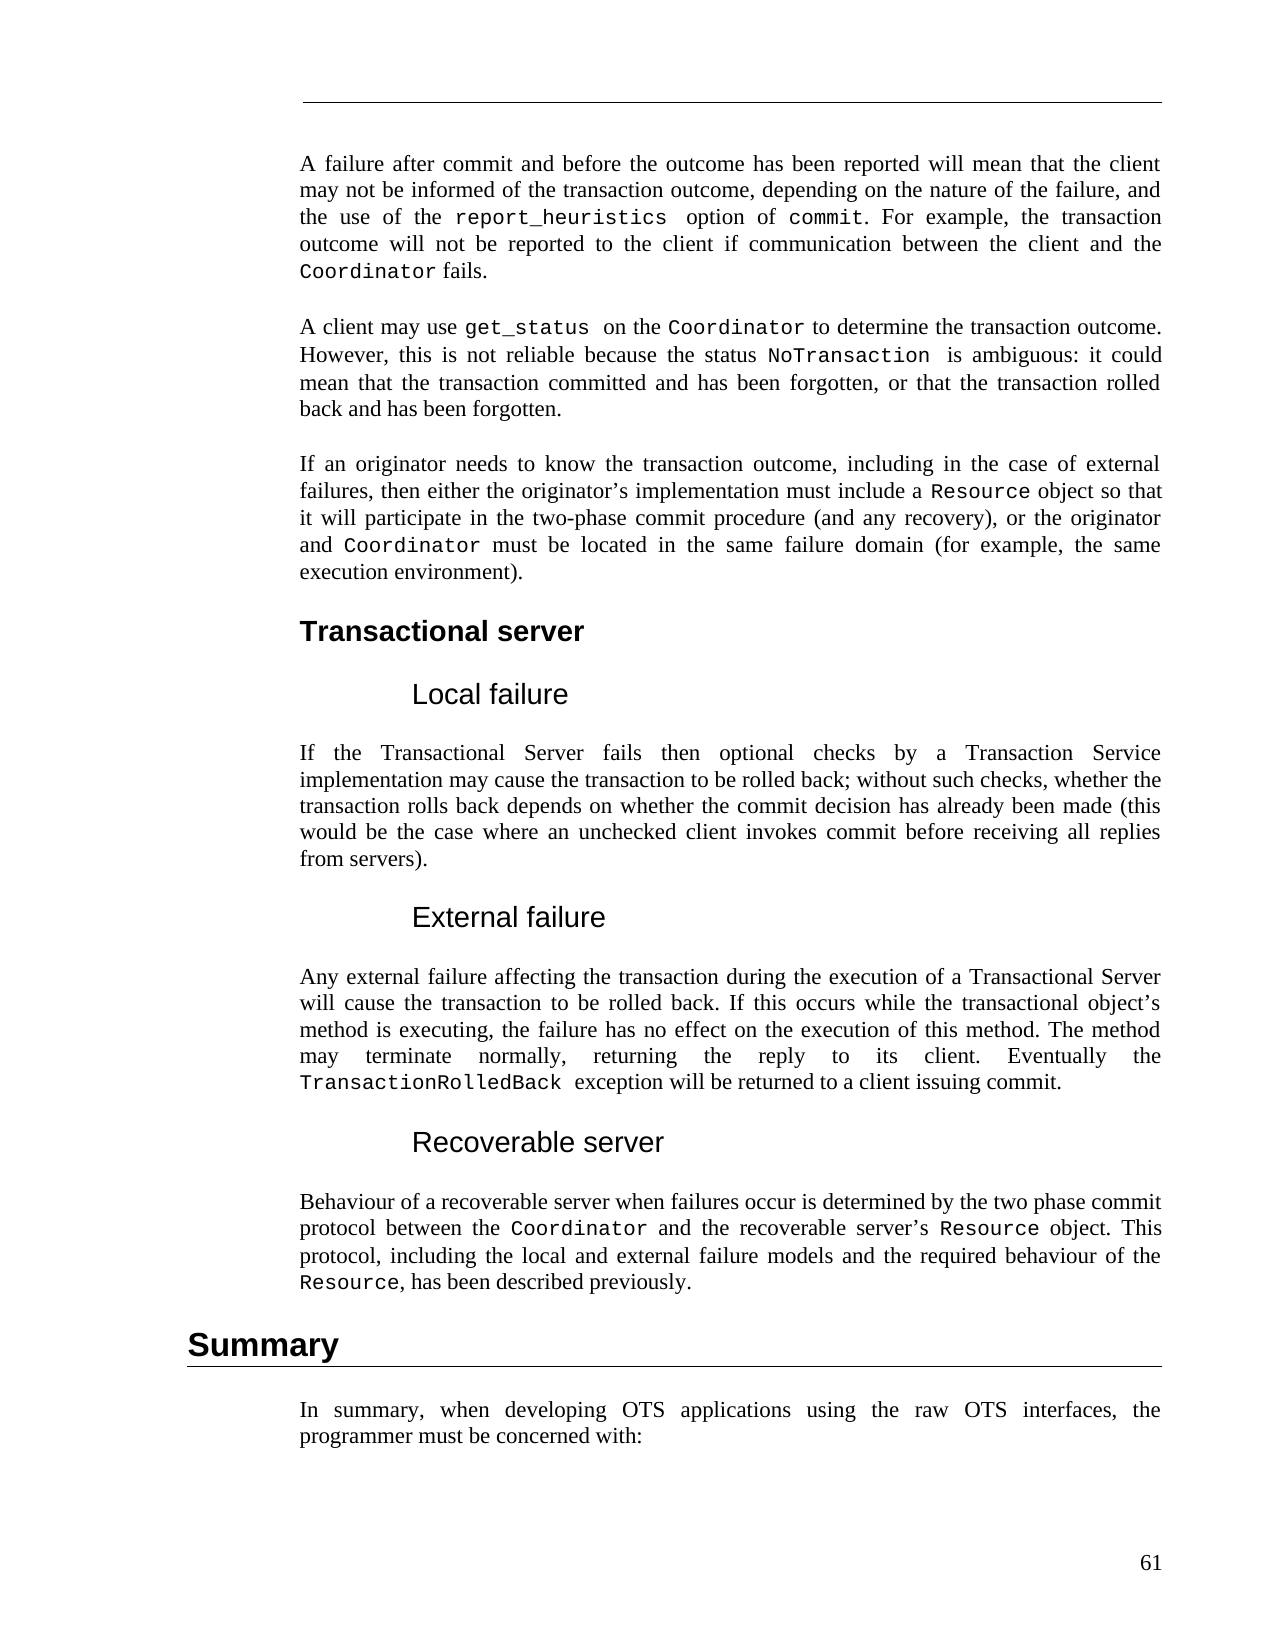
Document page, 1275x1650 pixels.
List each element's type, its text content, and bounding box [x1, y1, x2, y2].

text A failure after commit and before the outcome has been reported will mean that the client may not be informed of the transaction outcome, depending on the nature of the failure, and the use of the report_heuristics option of commit. For example, the transaction outcome will not be reported to the client if communication between the client and the Coordinator fails. [299, 150, 1162, 284]
subtitle Recoverable server [187, 1125, 1162, 1159]
text In summary, when developing OTS applications using the raw OTS interfaces, the programmer must be concerned with: [299, 1396, 1162, 1448]
text Behaviour of a recoverable server when failures occur is determined by the two phase commit protocol between the Coordinator and the recoverable server’s Resource object. This protocol, including the local and external failure models and the required behaviour of the Resource, has been described previously. [299, 1188, 1162, 1296]
subtitle Local failure [187, 677, 1162, 710]
text If an originator needs to know the transaction outcome, including in the case of external failures, then either the originator’s implementation must include a Resource object so that it will participate in the two-phase commit procedure (and any recovery), or the originator and Coordinator must be located in the same failure domain (for example, the same execution environment). [299, 451, 1162, 585]
subtitle Summary [187, 1325, 1162, 1366]
text Any external failure affecting the transaction during the execution of a Transactional Server will cause the transaction to be rolled back. If this occurs while the transactional object’s method is executing, the failure has no effect on the execution of this method. The method may terminate normally, returning the reply to its client. Eventually the TransactionRolledBack exception will be returned to a client issuing commit. [299, 963, 1162, 1096]
subtitle External failure [187, 900, 1162, 934]
text If the Transactional Server fails then optional checks by a Transaction Service implementation may cause the transaction to be rolled back; without such checks, whether the transaction rolls back depends on whether the commit decision has already been made (this would be the case where an unchecked client invokes commit before receiving all replies from servers). [299, 739, 1162, 871]
text A client may use get_status on the Coordinator to determine the transaction outcome. However, this is not reliable because the status NoTransaction is ambiguous: it could mean that the transaction committed and has been forgotten, or that the transaction rolled back and has been forgotten. [299, 313, 1162, 421]
subtitle Transactional server [187, 614, 1162, 647]
